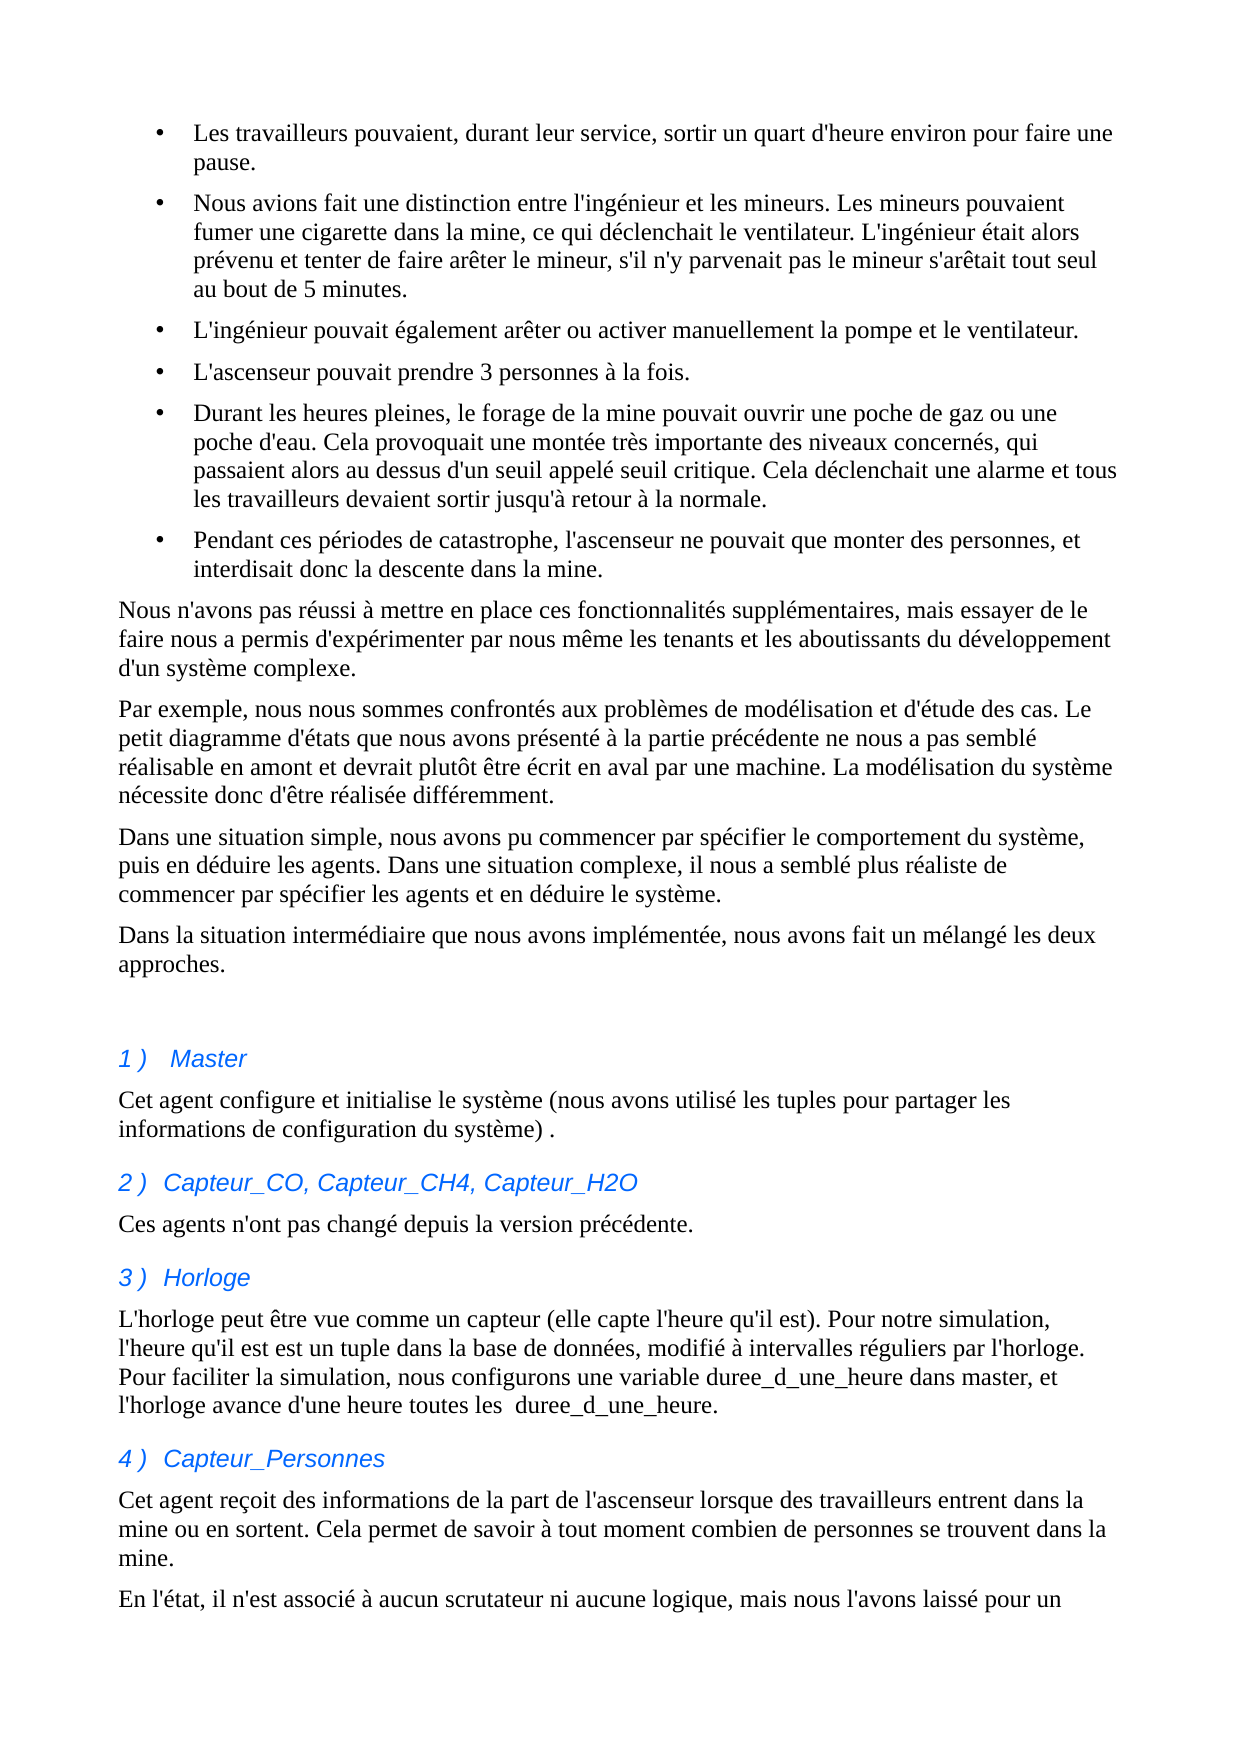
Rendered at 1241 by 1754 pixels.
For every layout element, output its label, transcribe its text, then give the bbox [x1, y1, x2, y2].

text Par exemple, nous nous sommes confrontés aux problèmes de modélisation et d'étude des cas. Le petit diagramme d'états que nous avons présenté à la partie précédente ne nous a pas semblé réalisable en amont et devrait plutôt être écrit en aval par une machine. La modélisation du système nécessite donc d'être réalisée différemment. [118, 694, 1122, 809]
text Cet agent reçoit des informations de la part de l'ascenseur lorsque des travailleurs entrent dans la mine ou en sortent. Cela permet de savoir à tout moment combien de personnes se trouvent dans la mine. [118, 1486, 1122, 1572]
subtitle Capteur_Personnes [118, 1444, 1122, 1473]
text L'horloge peut être vue comme un capteur (elle capte l'heure qu'il est). Pour notre simulation, l'heure qu'il est est un tuple dans la base de données, modifié à intervalles réguliers par l'horloge. Pour faciliter la simulation, nous configurons une variable duree_d_une_heure dans master, et l'horloge avance d'une heure toutes les duree_d_une_heure. [118, 1304, 1122, 1419]
text Nous n'avons pas réussi à mettre en place ces fonctionnalités supplémentaires, mais essayer de le faire nous a permis d'expérimenter par nous même les tenants et les aboutissants du développement d'un système complexe. [118, 596, 1122, 682]
list Durant les heures pleines, le forage de la mine pouvait ouvrir une poche de gaz ou une poche d'eau. Cela provoquait une montée très importante des niveaux concernés, qui passaient alors au dessus d'un seuil appelé seuil critique. Cela déclenchait une alarme et tous les travailleurs devaient sortir jusqu'à retour à la normale. [156, 398, 1122, 513]
text En l'état, il n'est associé à aucun scrutateur ni aucune logique, mais nous l'avons laissé pour un [118, 1584, 1122, 1613]
subtitle Capteur_CO, Capteur_CH4, Capteur_H2O [118, 1168, 1122, 1197]
text Dans une situation simple, nous avons pu commencer par spécifier le comportement du système, puis en déduire les agents. Dans une situation complexe, il nous a semblé plus réaliste de commencer par spécifier les agents et en déduire le système. [118, 822, 1122, 908]
list Nous avions fait une distinction entre l'ingénieur et les mineurs. Les mineurs pouvaient fumer une cigarette dans la mine, ce qui déclenchait le ventilateur. L'ingénieur était alors prévenu et tenter de faire arêter le mineur, s'il n'y parvenait pas le mineur s'arêtait tout seul au bout de 5 minutes. [156, 188, 1122, 303]
list Les travailleurs pouvaient, durant leur service, sortir un quart d'heure environ pour faire une pause. [156, 118, 1122, 176]
text Cet agent configure et initialise le système (nous avons utilisé les tuples pour partager les informations de configuration du système) . [118, 1086, 1122, 1143]
subtitle Master [118, 1044, 1122, 1073]
text Ces agents n'ont pas changé depuis la version précédente. [118, 1209, 1122, 1238]
list L'ascenseur pouvait prendre 3 personnes à la fois. [156, 357, 1122, 386]
subtitle Horloge [118, 1263, 1122, 1292]
list L'ingénieur pouvait également arêter ou activer manuellement la pompe et le ventilateur. [156, 316, 1122, 344]
list Pendant ces périodes de catastrophe, l'ascenseur ne pouvait que monter des personnes, et interdisait donc la descente dans la mine. [156, 526, 1122, 583]
text Dans la situation intermédiaire que nous avons implémentée, nous avons fait un mélangé les deux approches. [118, 921, 1122, 978]
